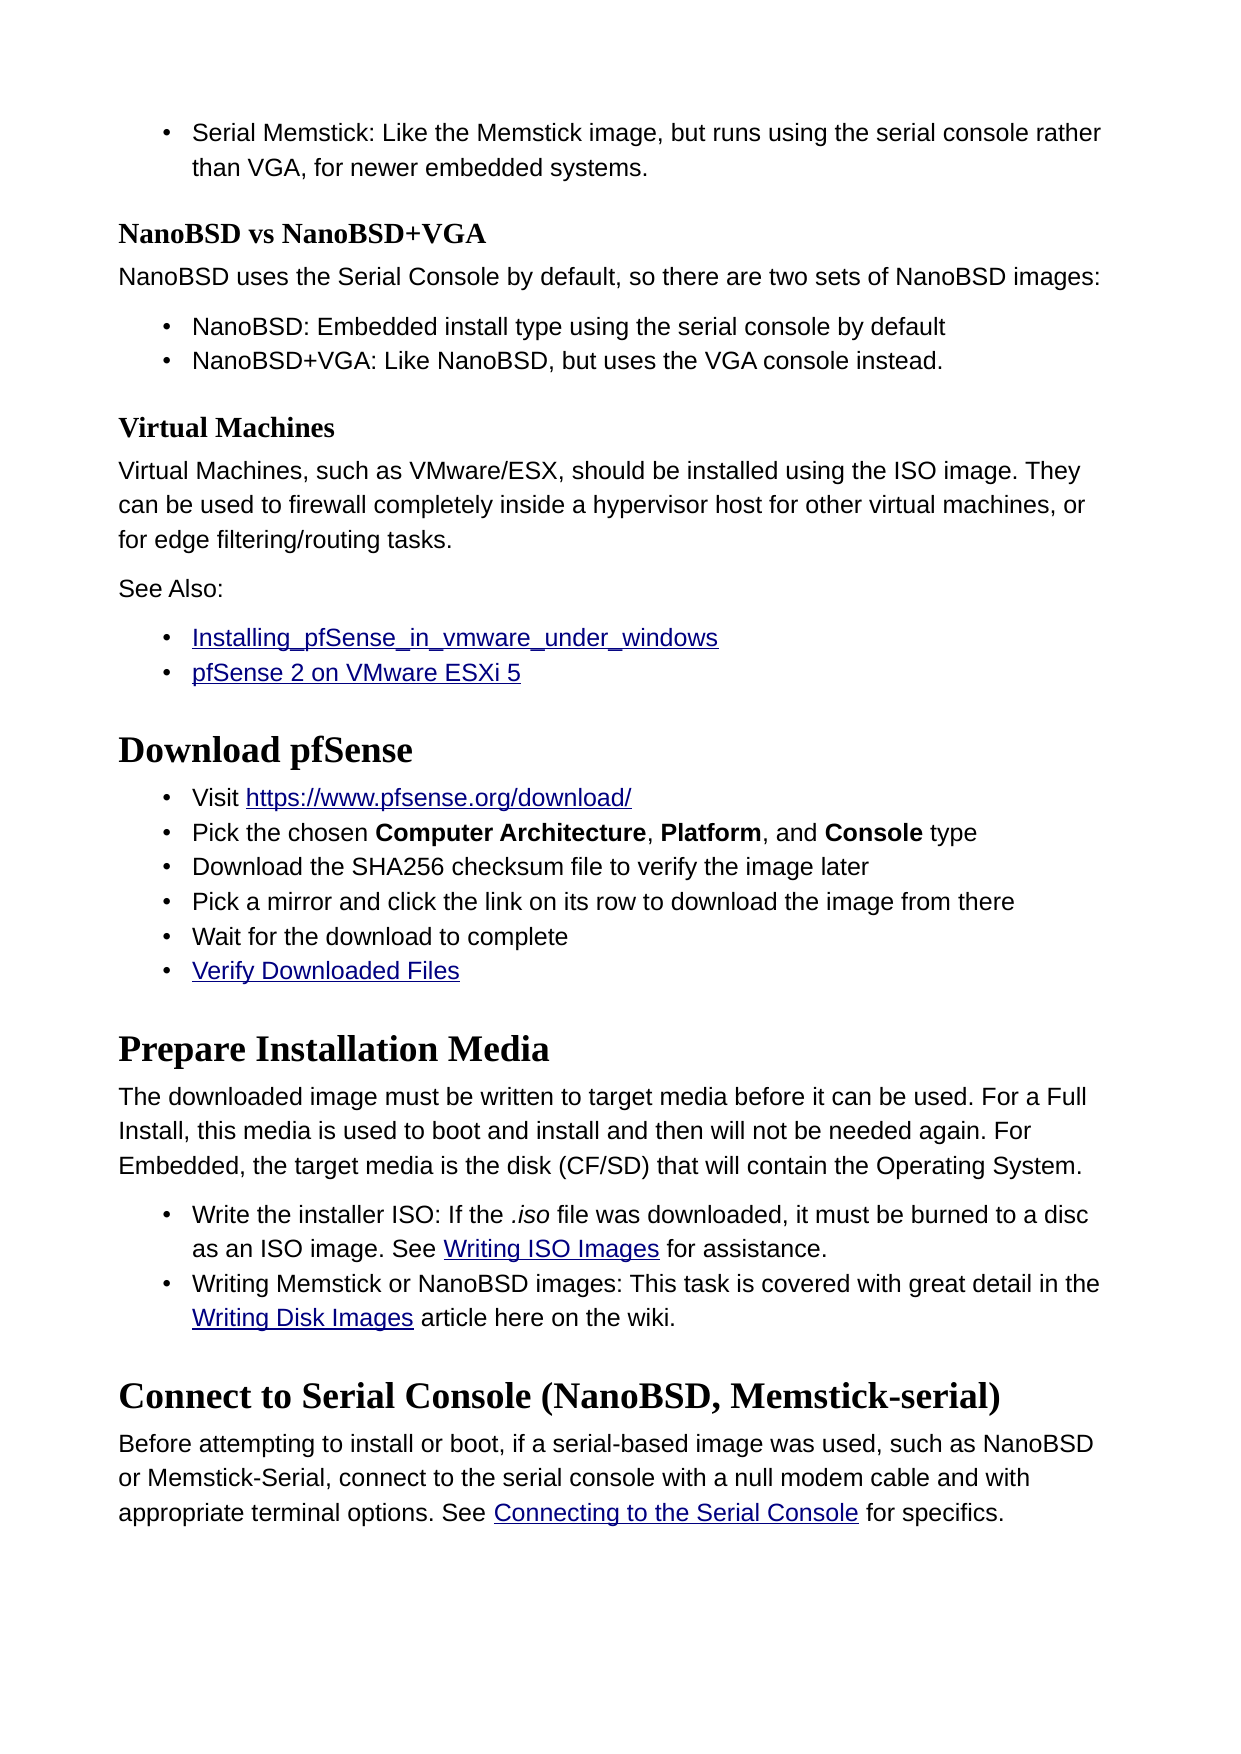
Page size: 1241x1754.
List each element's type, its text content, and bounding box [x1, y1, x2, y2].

subtitle Download pfSense [118, 727, 1122, 771]
text NanoBSD uses the Serial Console by default, so there are two sets of NanoBSD images: [118, 262, 1122, 291]
list Pick the chosen Computer Architecture, Platform, and Console type [162, 818, 1122, 847]
text Virtual Machines, such as VMware/ESX, should be installed using the ISO image. They can be used to firewall completely inside a hypervisor host for other virtual machines, or for edge filtering/routing tasks. [118, 456, 1122, 553]
subtitle NanoBSD vs NanoBSD+VGA [118, 216, 1122, 250]
list Pick a mirror and click the link on its row to download the image from there [162, 887, 1122, 916]
list Installing_pfSense_in_vmware_under_windows [162, 623, 1122, 652]
list Download the SHA256 checksum file to verify the image later [162, 852, 1122, 881]
list Verify Downloaded Files [162, 956, 1122, 985]
list Visit https://www.pfsense.org/download/ [162, 783, 1122, 812]
list NanoBSD: Embedded install type using the serial console by default [162, 311, 1122, 340]
subtitle Virtual Machines [118, 410, 1122, 443]
list Write the installer ISO: If the .iso file was downloaded, it must be burned to a disc as an ISO image. See Writing ISO Images for assistance. [162, 1200, 1122, 1263]
text The downloaded image must be written to target media before it can be used. For a Full Install, this media is used to boot and install and then will not be needed again. For Embedded, the target media is the disk (CF/SD) that will contain the Operating System. [118, 1082, 1122, 1179]
list Wait for the download to complete [162, 921, 1122, 950]
list Serial Memstick: Like the Memstick image, but runs using the serial console rather than VGA, for newer embedded systems. [162, 118, 1122, 181]
text See Also: [118, 574, 1122, 603]
list Writing Memstick or NanoBSD images: This task is covered with great detail in the Writing Disk Images article here on the wiki. [162, 1269, 1122, 1332]
text Before attempting to install or boot, if a serial-based image was used, such as NanoBSD or Memstick-Serial, connect to the serial console with a null modem cable and with appropriate terminal options. See Connecting to the Serial Console for specifics. [118, 1429, 1122, 1527]
subtitle Prepare Installation Media [118, 1026, 1122, 1069]
subtitle Connect to Serial Console (NanoBSD, Memstick-serial) [118, 1373, 1122, 1416]
list pfSense 2 on VMware ESXi 5 [162, 657, 1122, 686]
list NanoBSD+VGA: Like NanoBSD, but uses the VGA console instead. [162, 346, 1122, 375]
